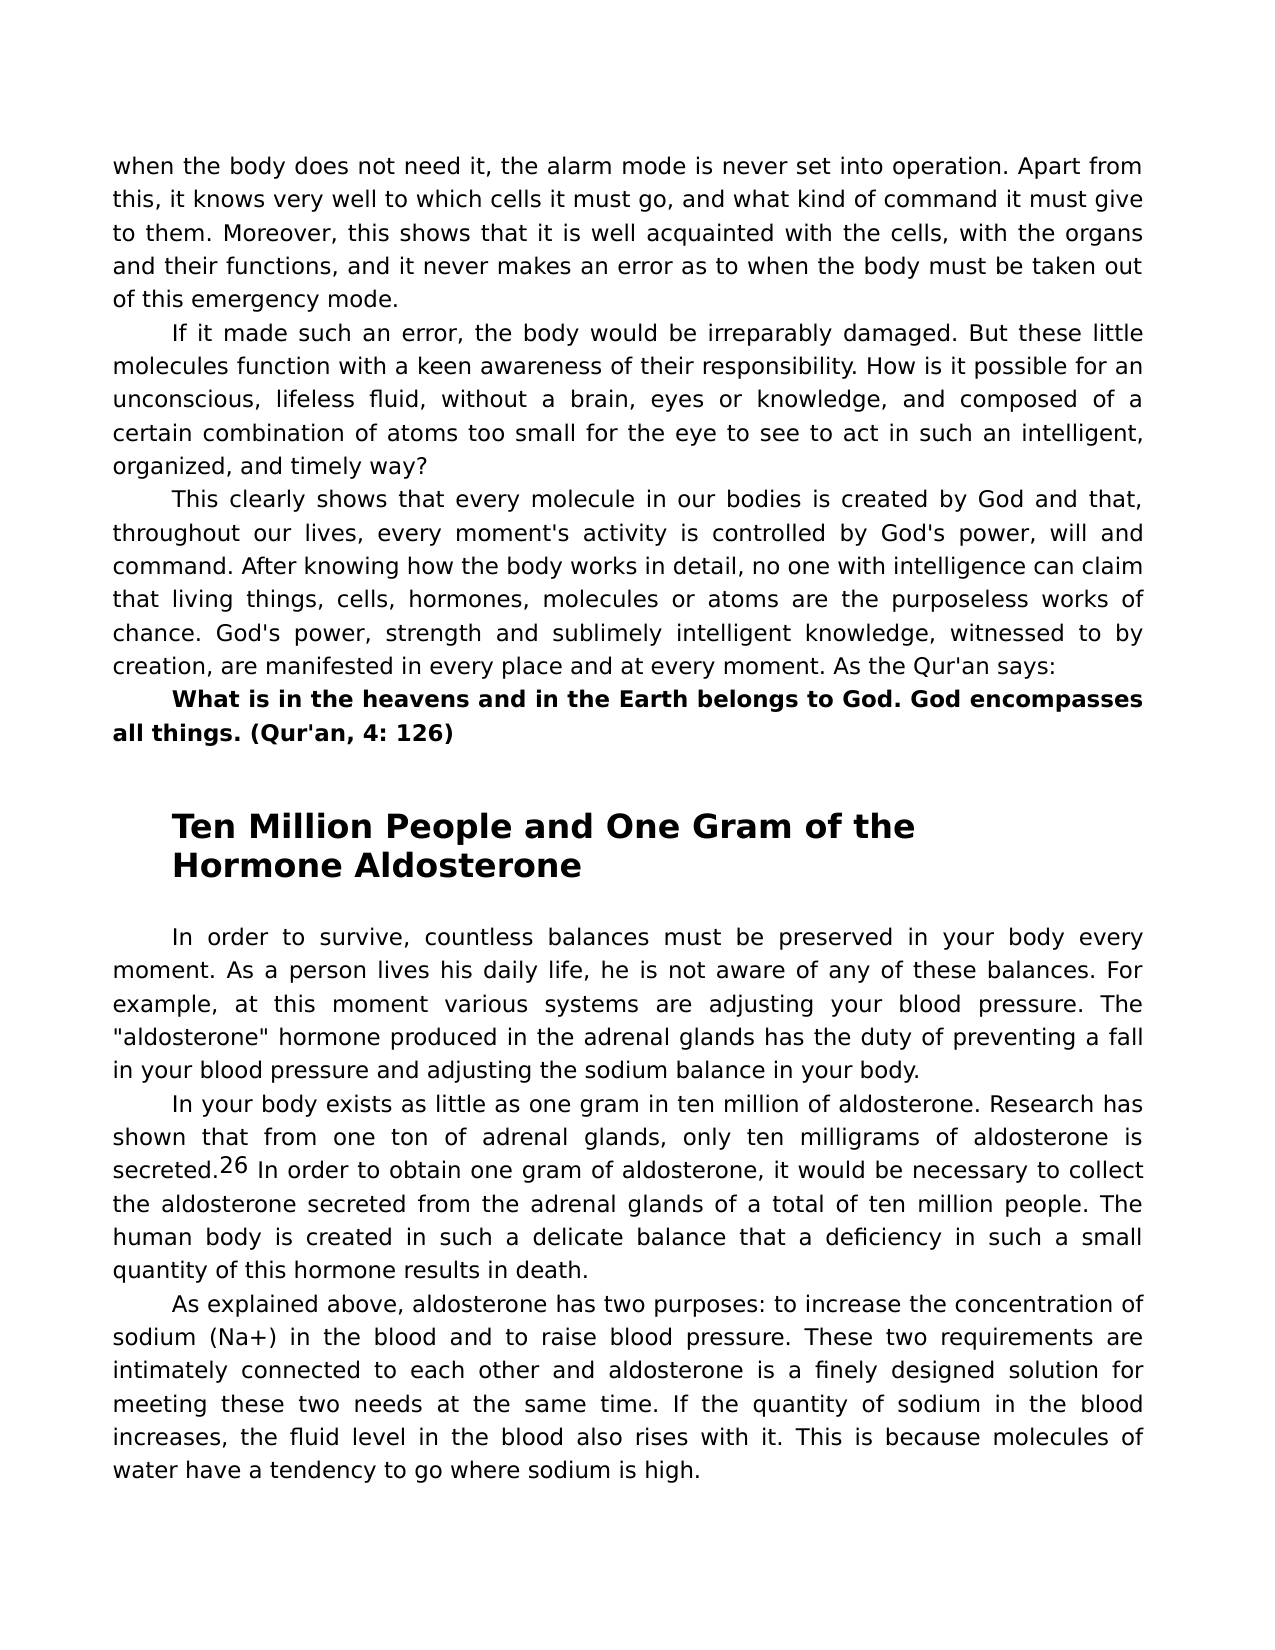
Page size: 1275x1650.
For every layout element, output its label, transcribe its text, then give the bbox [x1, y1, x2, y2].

text Ten Million People and One Gram of the [112, 808, 1145, 846]
text If it made such an error, the body would be irreparably damaged. But these little molecules function with a keen awareness of their responsibility. How is it possible for an unconscious, lifeless fluid, without a brain, eyes or knowledge, and composed of a certain combination of atoms too small for the eye to see to act in such an intelligent, organized, and timely way? [112, 314, 1145, 481]
text when the body does not need it, the alarm mode is never set into operation. Apart from this, it knows very well to which cells it must go, and what kind of command it must give to them. Moreover, this shows that it is well acquainted with the cells, with the organs and their functions, and it never makes an error as to when the body must be taken out of this emergency mode. [112, 148, 1145, 314]
text As explained above, aldosterone has two purposes: to increase the concentration of sodium (Na+) in the blood and to raise blood pressure. These two requirements are intimately connected to each other and aldosterone is a finely designed solution for meeting these two needs at the same time. If the quantity of sodium in the blood increases, the fluid level in the blood also rises with it. This is because molecules of water have a tendency to go where sodium is high. [112, 1285, 1145, 1485]
text This clearly shows that every molecule in our bodies is created by God and that, throughout our lives, every moment's activity is controlled by God's power, will and command. After knowing how the body works in detail, no one with intelligence can claim that living things, cells, hormones, molecules or atoms are the purposeless works of chance. God's power, strength and sublimely intelligent knowledge, witnessed to by creation, are manifested in every place and at every moment. As the Qur'an says: [112, 481, 1145, 681]
text Hormone Aldosterone [112, 846, 1145, 885]
text What is in the heavens and in the Earth belongs to God. God encompasses all things. (Qur'an, 4: 126) [112, 681, 1145, 748]
text In your body exists as little as one gram in ten million of aldosterone. Research has shown that from one ton of adrenal glands, only ten milligrams of aldosterone is secreted.26 In order to obtain one gram of aldosterone, it would be necessary to collect the aldosterone secreted from the adrenal glands of a total of ten million people. The human body is created in such a delicate balance that a deficiency in such a small quantity of this hormone results in death. [112, 1085, 1145, 1285]
text In order to survive, countless balances must be preserved in your body every moment. As a person lives his daily life, he is not aware of any of these balances. For example, at this moment various systems are adjusting your blood pressure. The "aldosterone" hormone produced in the adrenal glands has the duty of preventing a fall in your blood pressure and adjusting the sodium balance in your body. [112, 919, 1145, 1085]
